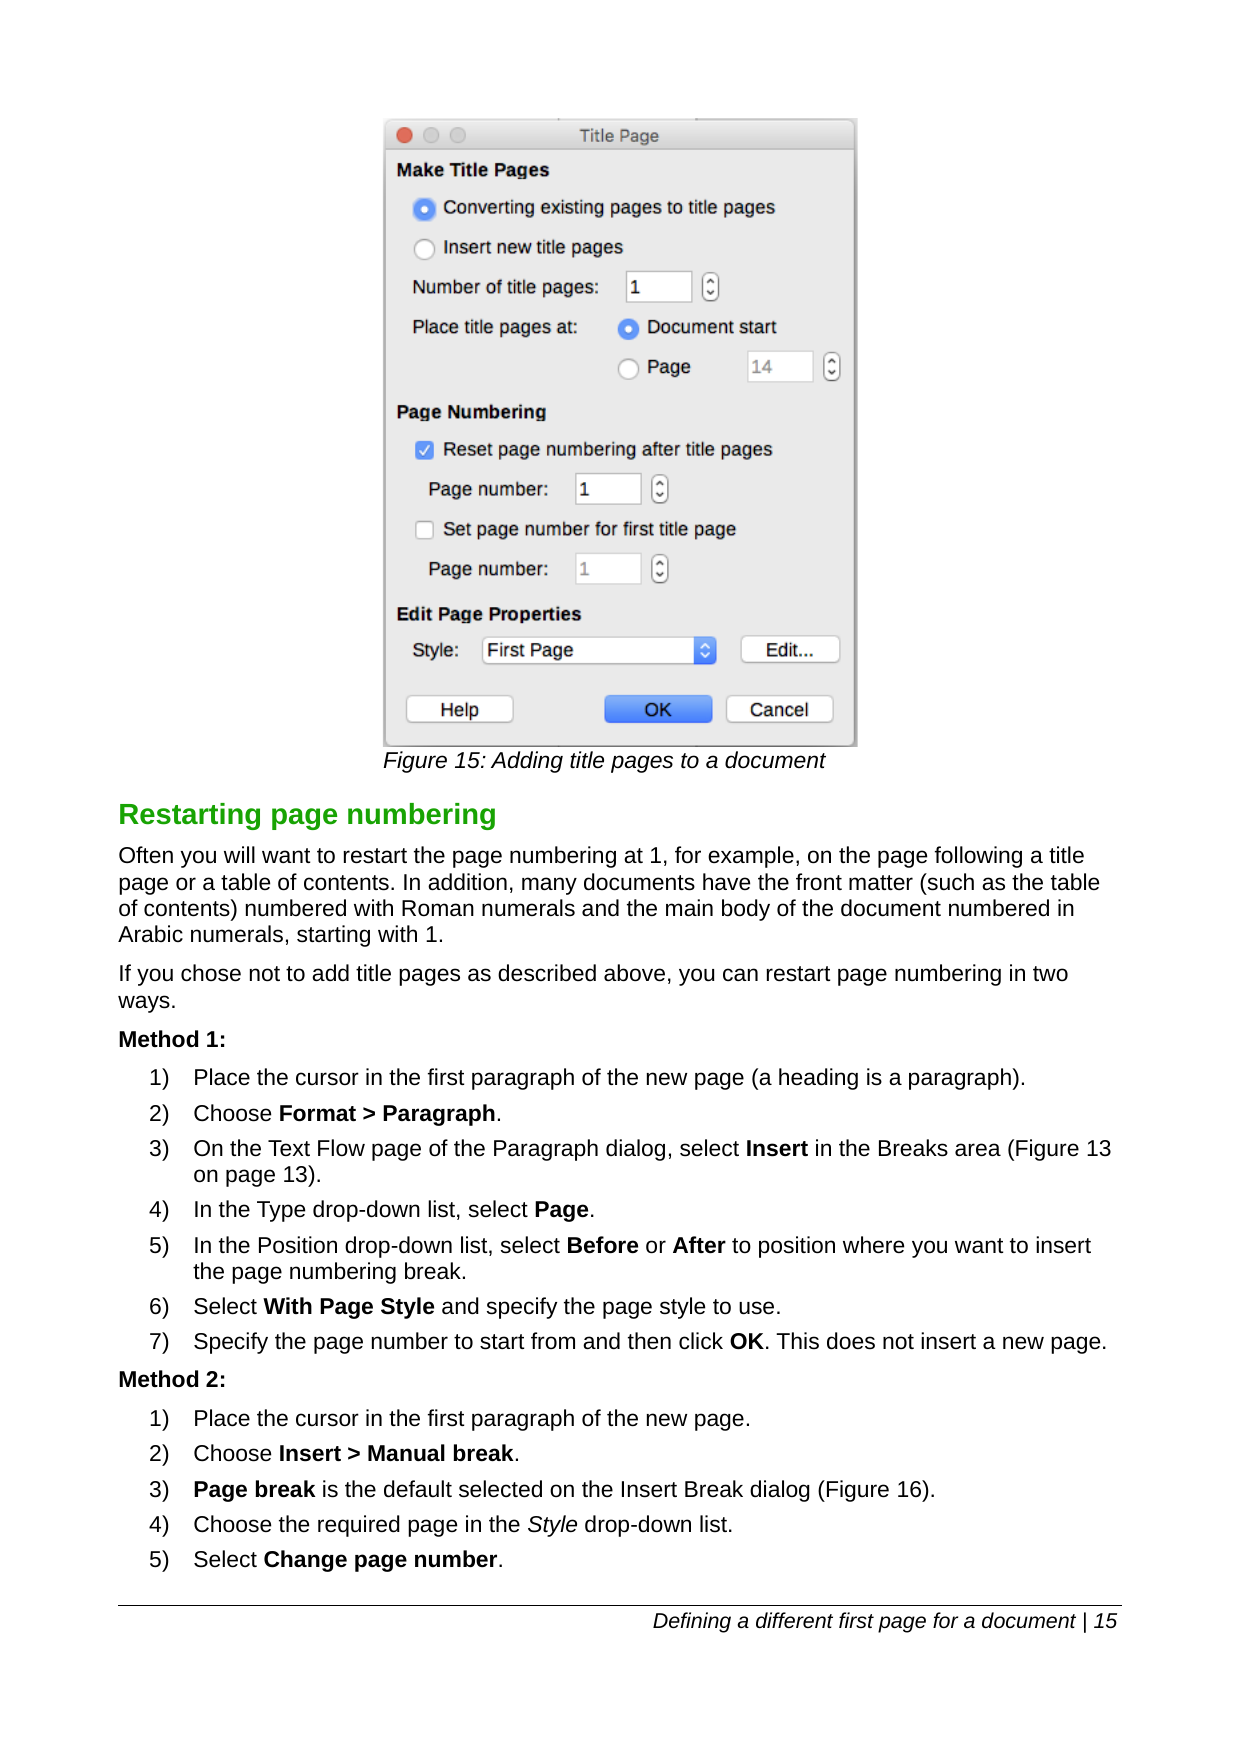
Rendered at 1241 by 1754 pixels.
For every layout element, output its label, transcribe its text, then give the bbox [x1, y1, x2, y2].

list If you chose not to add title pages as described above, you can restart page numbering in two ways. [118, 960, 1122, 1013]
list Choose Insert > Manual break. [169, 1440, 1122, 1467]
list Choose the required page in the Style drop-down list. [169, 1511, 1122, 1537]
list Page break is the default selected on the Insert Break dialog (Figure 16). [169, 1476, 1122, 1502]
list In the Type drop-down list, select Page. [169, 1196, 1122, 1223]
text Often you will want to restart the page numbering at 1, for example, on the page following a title page or a table of contents. In addition, many documents have the front matter (such as the table of contents) numbered with Roman numerals and the main body of the document numbered in Arabic numerals, starting with 1. [118, 842, 1122, 948]
picture [382, 118, 858, 747]
list In the Position drop-down list, select Before or After to position where you want to insert the page numbering break. [169, 1232, 1122, 1284]
list Method 1: [118, 1026, 1122, 1052]
list On the Text Flow page of the Paragraph dialog, select Insert in the Breaks area (Figure 13 on page 12). [169, 1135, 1122, 1187]
list Choose Format > Paragraph. [169, 1099, 1122, 1126]
text Figure 15: Adding title pages to a document [383, 747, 857, 773]
list Specify the page number to start from and then click OK. This does not insert a new page. [169, 1328, 1122, 1355]
subtitle Restarting page numbering [118, 797, 1122, 831]
list Place the cursor in the first paragraph of the new page. [169, 1405, 1122, 1432]
list Select With Page Style and specify the page style to use. [169, 1293, 1122, 1319]
list Select Change page number. [169, 1546, 1122, 1572]
list Place the cursor in the first paragraph of the new page (a heading is a paragraph). [169, 1064, 1122, 1091]
list Method 2: [118, 1366, 1122, 1393]
